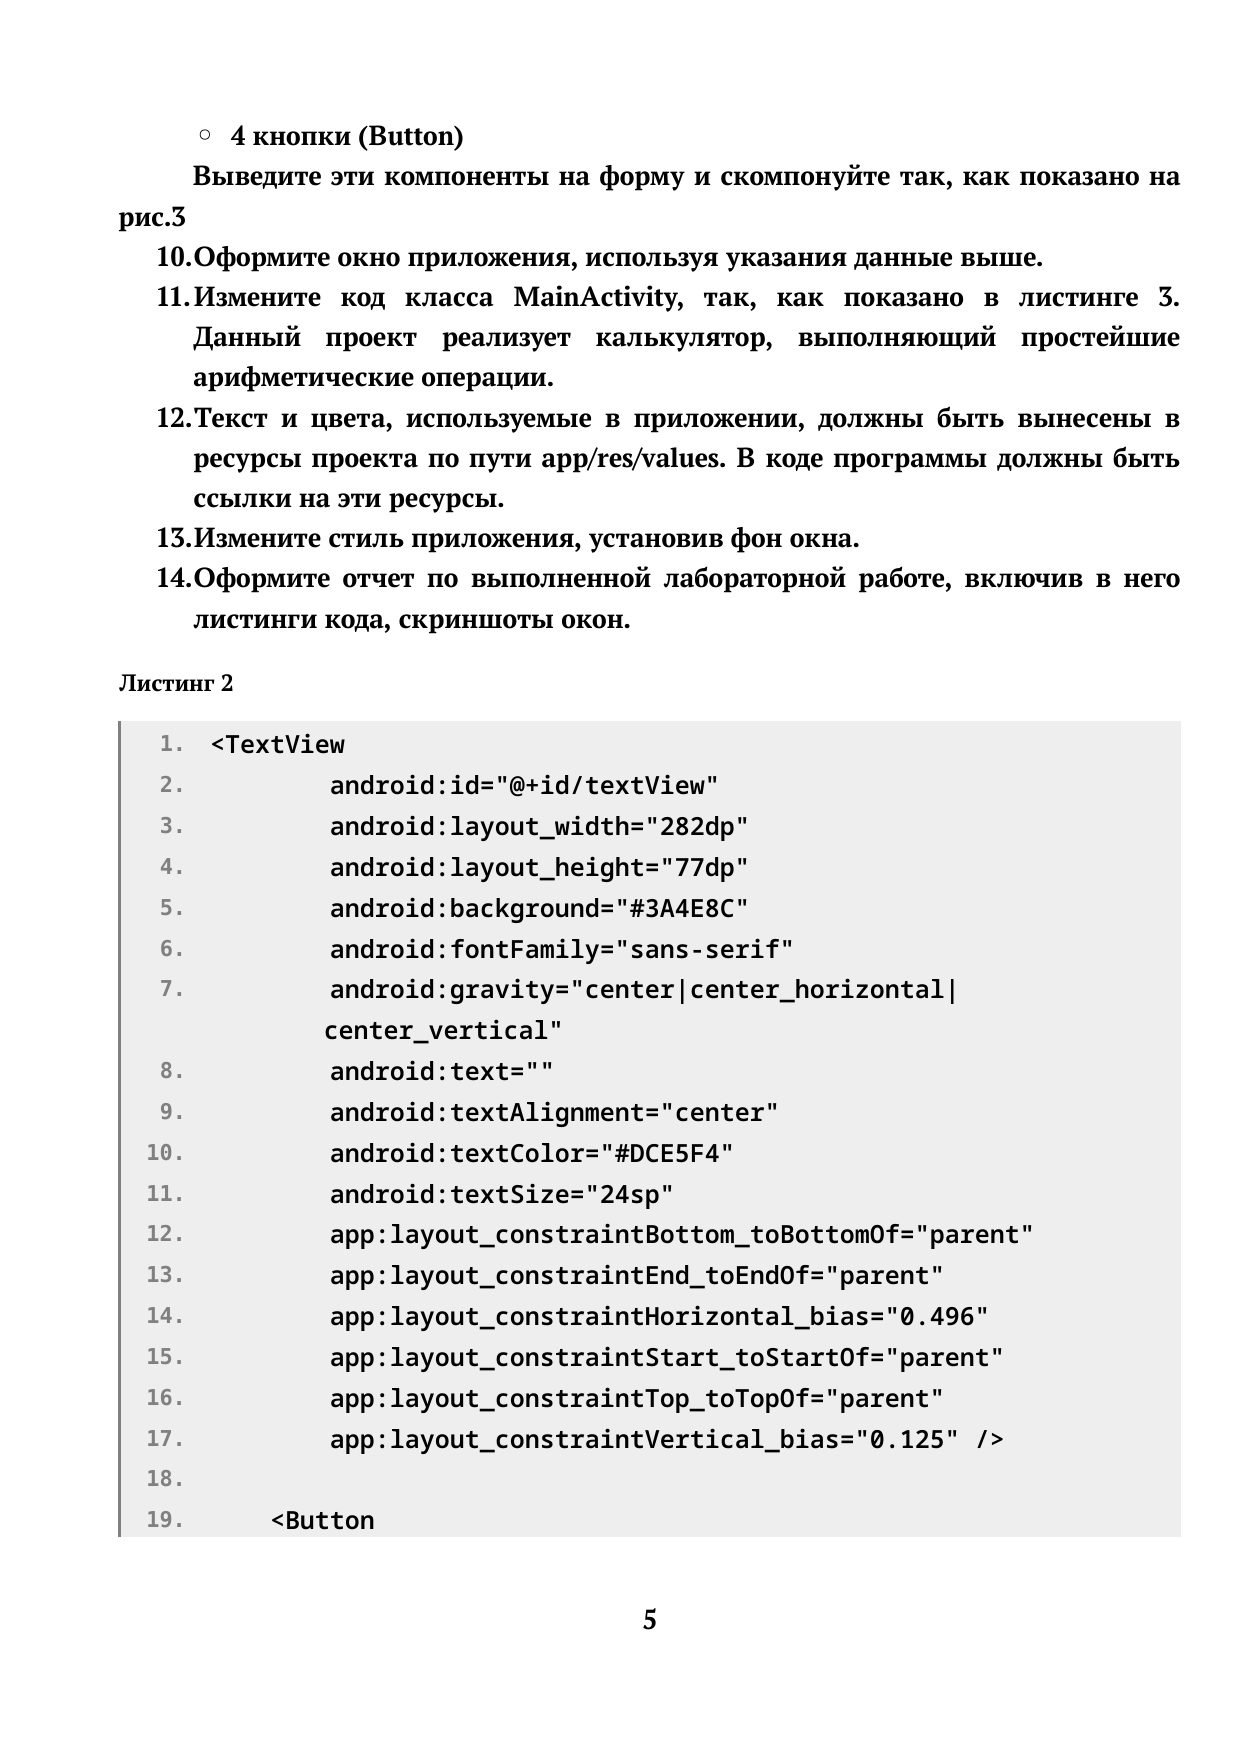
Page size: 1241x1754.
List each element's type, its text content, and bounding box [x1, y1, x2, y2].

list Оформите окно приложения, используя указания данные выше. [156, 239, 1181, 272]
list android:layout_width="282dp" [121, 803, 1181, 843]
list app:layout_constraintBottom_toBottomOf="parent" [121, 1211, 1181, 1251]
list Оформите отчет по выполненной лабораторной работе, включив в него листинги кода, скриншоты окон. [156, 561, 1181, 634]
list Измените код класса MainActivity, так, как показано в листинге 3. Данный проект реализует калькулятор, выполняющий простейшие арифметические операции. [156, 279, 1181, 393]
list app:layout_constraintEnd_toEndOf="parent" [121, 1252, 1181, 1292]
text Выведите эти компоненты на форму и скомпонуйте так, как показано на рис.3 [118, 158, 1181, 232]
list android:id="@+id/textView" [121, 762, 1181, 802]
list android:textColor="#DCE5F4" [121, 1129, 1181, 1169]
list Текст и цвета, используемые в приложении, должны быть вынесены в ресурсы проекта по пути app/res/values. В коде программы должны быть ссылки на эти ресурсы. [156, 400, 1181, 514]
list android:textAlignment="center" [121, 1089, 1181, 1129]
list android:layout_height="77dp" [121, 844, 1181, 884]
list <TextView [121, 721, 1181, 761]
list 4 кнопки (Button) [193, 118, 1181, 152]
text Листинг 2 [118, 668, 1181, 697]
list android:textSize="24sp" [121, 1170, 1181, 1210]
list app:layout_constraintVertical_bias="0.125" /> [121, 1415, 1181, 1455]
list android:gravity="center|center_horizontal| [121, 966, 1181, 1006]
list android:text="" [121, 1048, 1181, 1088]
list app:layout_constraintHorizontal_bias="0.496" [121, 1293, 1181, 1333]
list Измените стиль приложения, установив фон окна. [156, 520, 1181, 554]
list app:layout_constraintTop_toTopOf="parent" [121, 1374, 1181, 1414]
list app:layout_constraintStart_toStartOf="parent" [121, 1334, 1181, 1374]
list android:fontFamily="sans-serif" [121, 925, 1181, 965]
list android:background="#3A4E8C" [121, 884, 1181, 924]
list <Button [121, 1497, 1181, 1537]
list center_vertical" [121, 1007, 1181, 1047]
